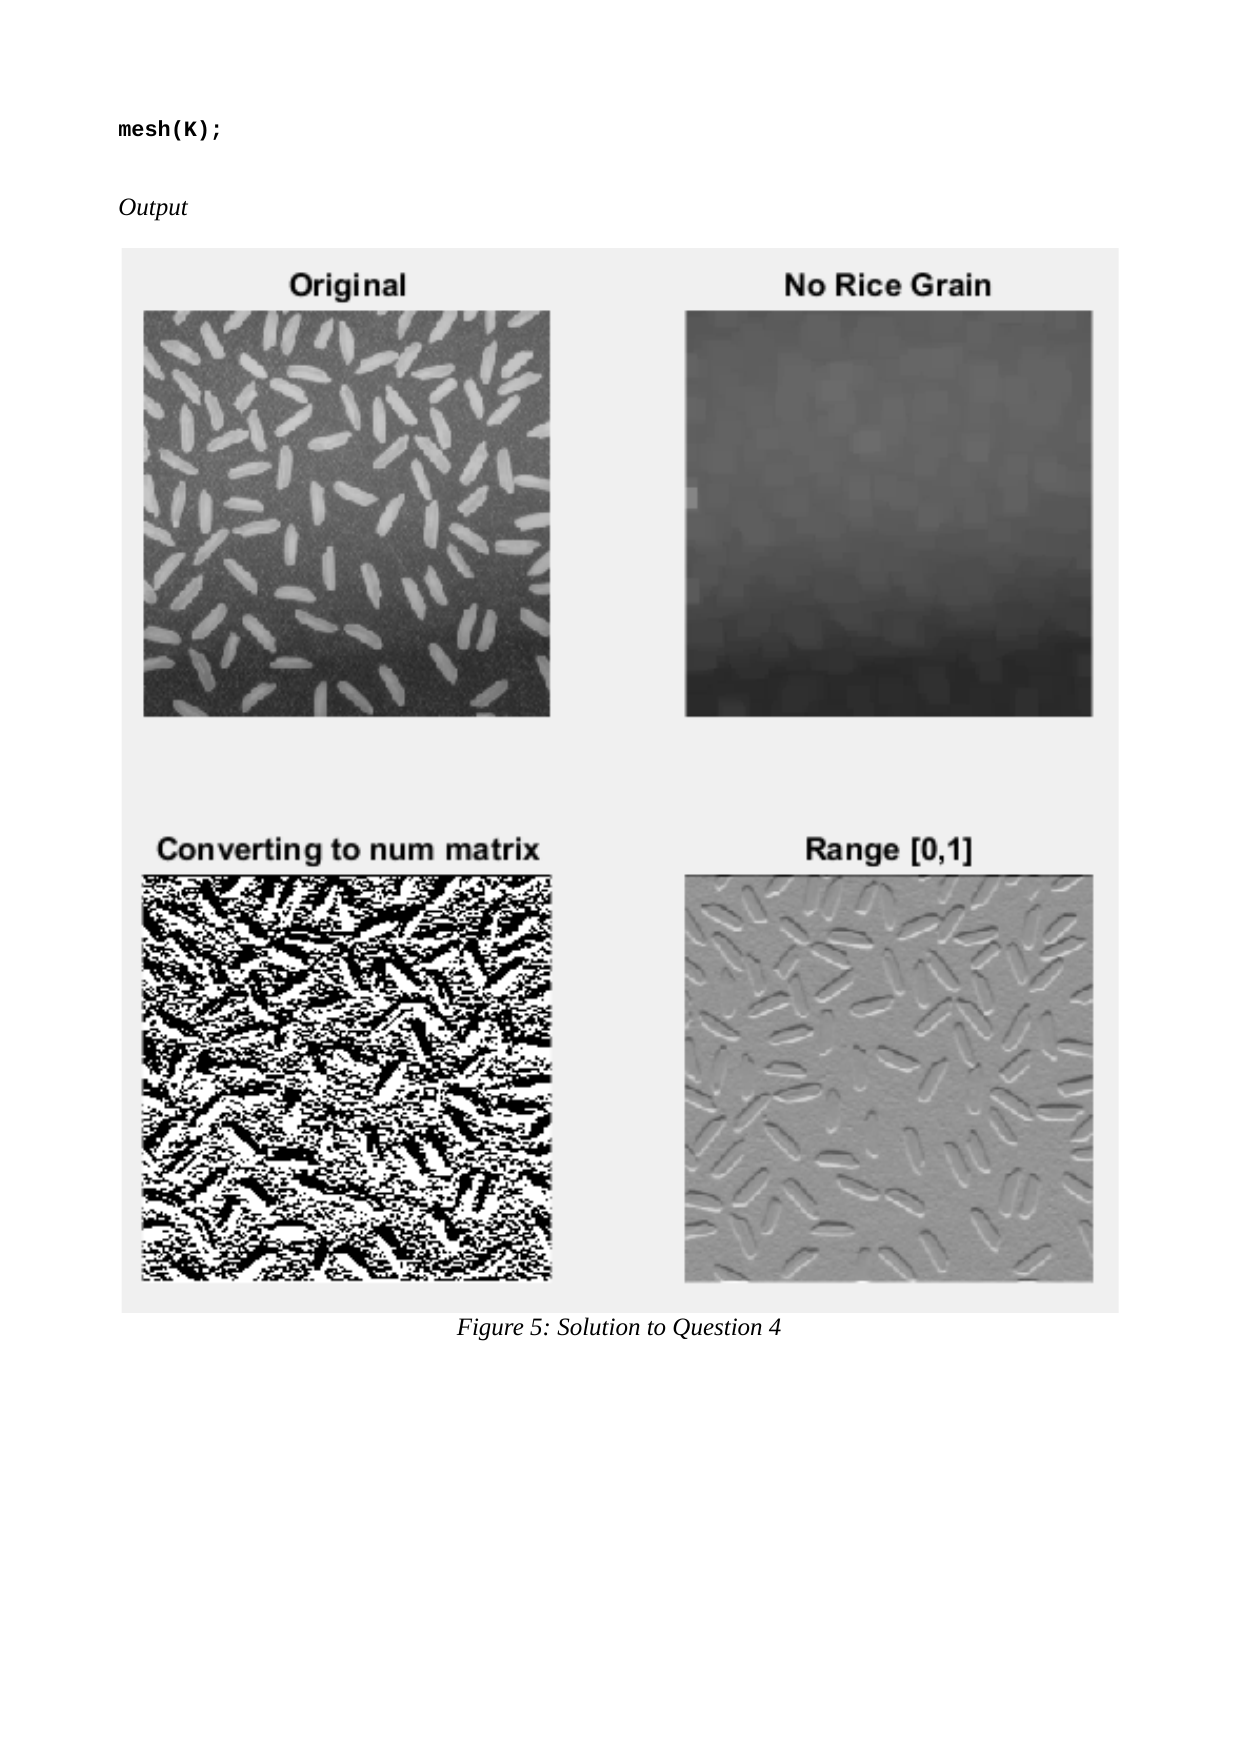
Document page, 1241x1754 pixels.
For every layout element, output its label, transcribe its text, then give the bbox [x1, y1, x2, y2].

subtitle Output [118, 192, 1122, 221]
text mesh(K); [118, 118, 1122, 143]
picture [121, 248, 1119, 1313]
text Figure 5: Solution to Question 4 [122, 1313, 1119, 1341]
